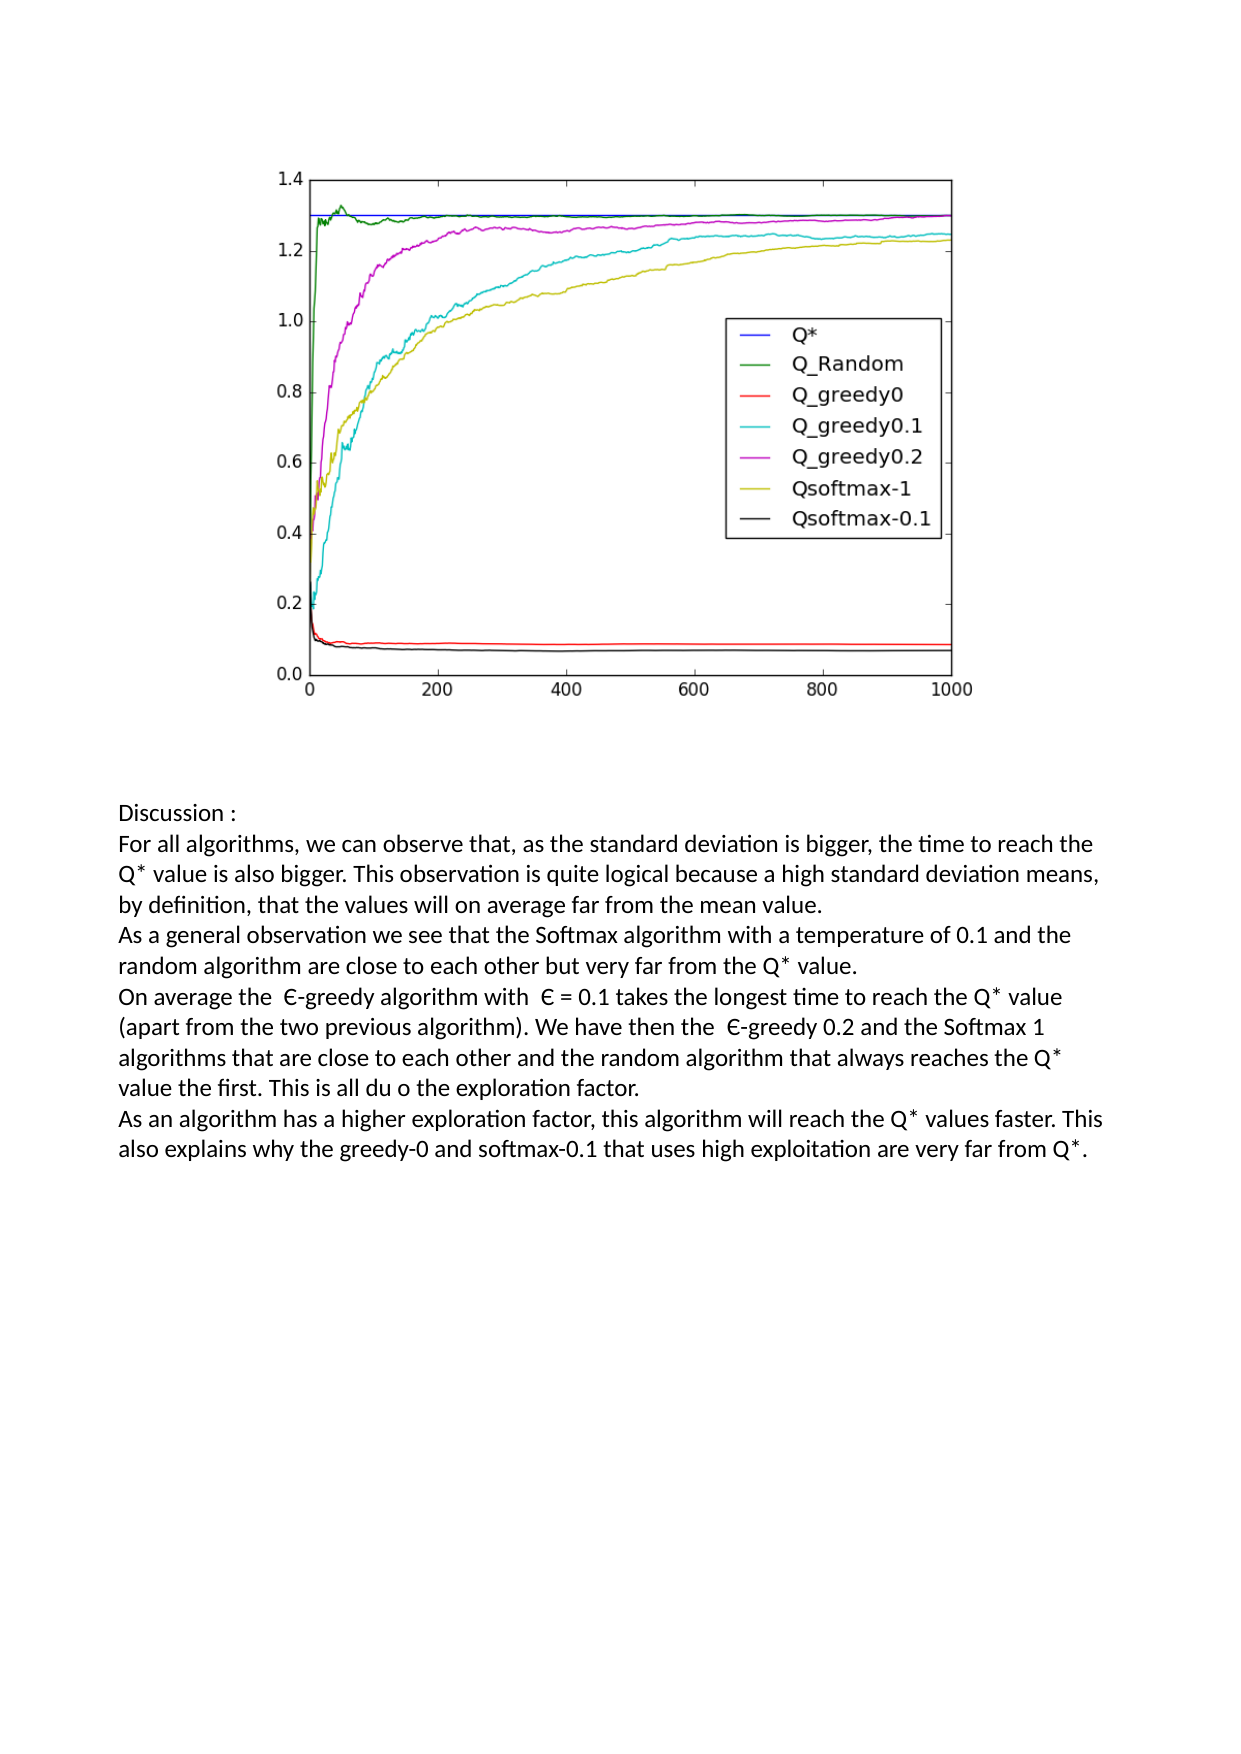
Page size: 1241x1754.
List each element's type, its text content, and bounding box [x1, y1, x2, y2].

text As a general observation we see that the Softmax algorithm with a temperature of 0.1 and the random algorithm are close to each other but very far from the Q* value. [118, 919, 1122, 981]
text Discussion : [118, 797, 1122, 828]
picture [206, 118, 1034, 737]
text On average the Є-greedy algorithm with Є = 0.1 takes the longest time to reach the Q* value (apart from the two previous algorithm). We have then the Є-greedy 0.2 and the Softmax 1 algorithms that are close to each other and the random algorithm that always reaches the Q* value the first. This is all du o the exploration factor. [118, 981, 1122, 1103]
text As an algorithm has a higher exploration factor, this algorithm will reach the Q* values faster. This also explains why the greedy-0 and softmax-0.1 that uses high exploitation are very far from Q*. [118, 1103, 1122, 1164]
text For all algorithms, we can observe that, as the standard deviation is bigger, the time to reach the Q* value is also bigger. This observation is quite logical because a high standard deviation means, by definition, that the values will on average far from the mean value. [118, 828, 1122, 919]
